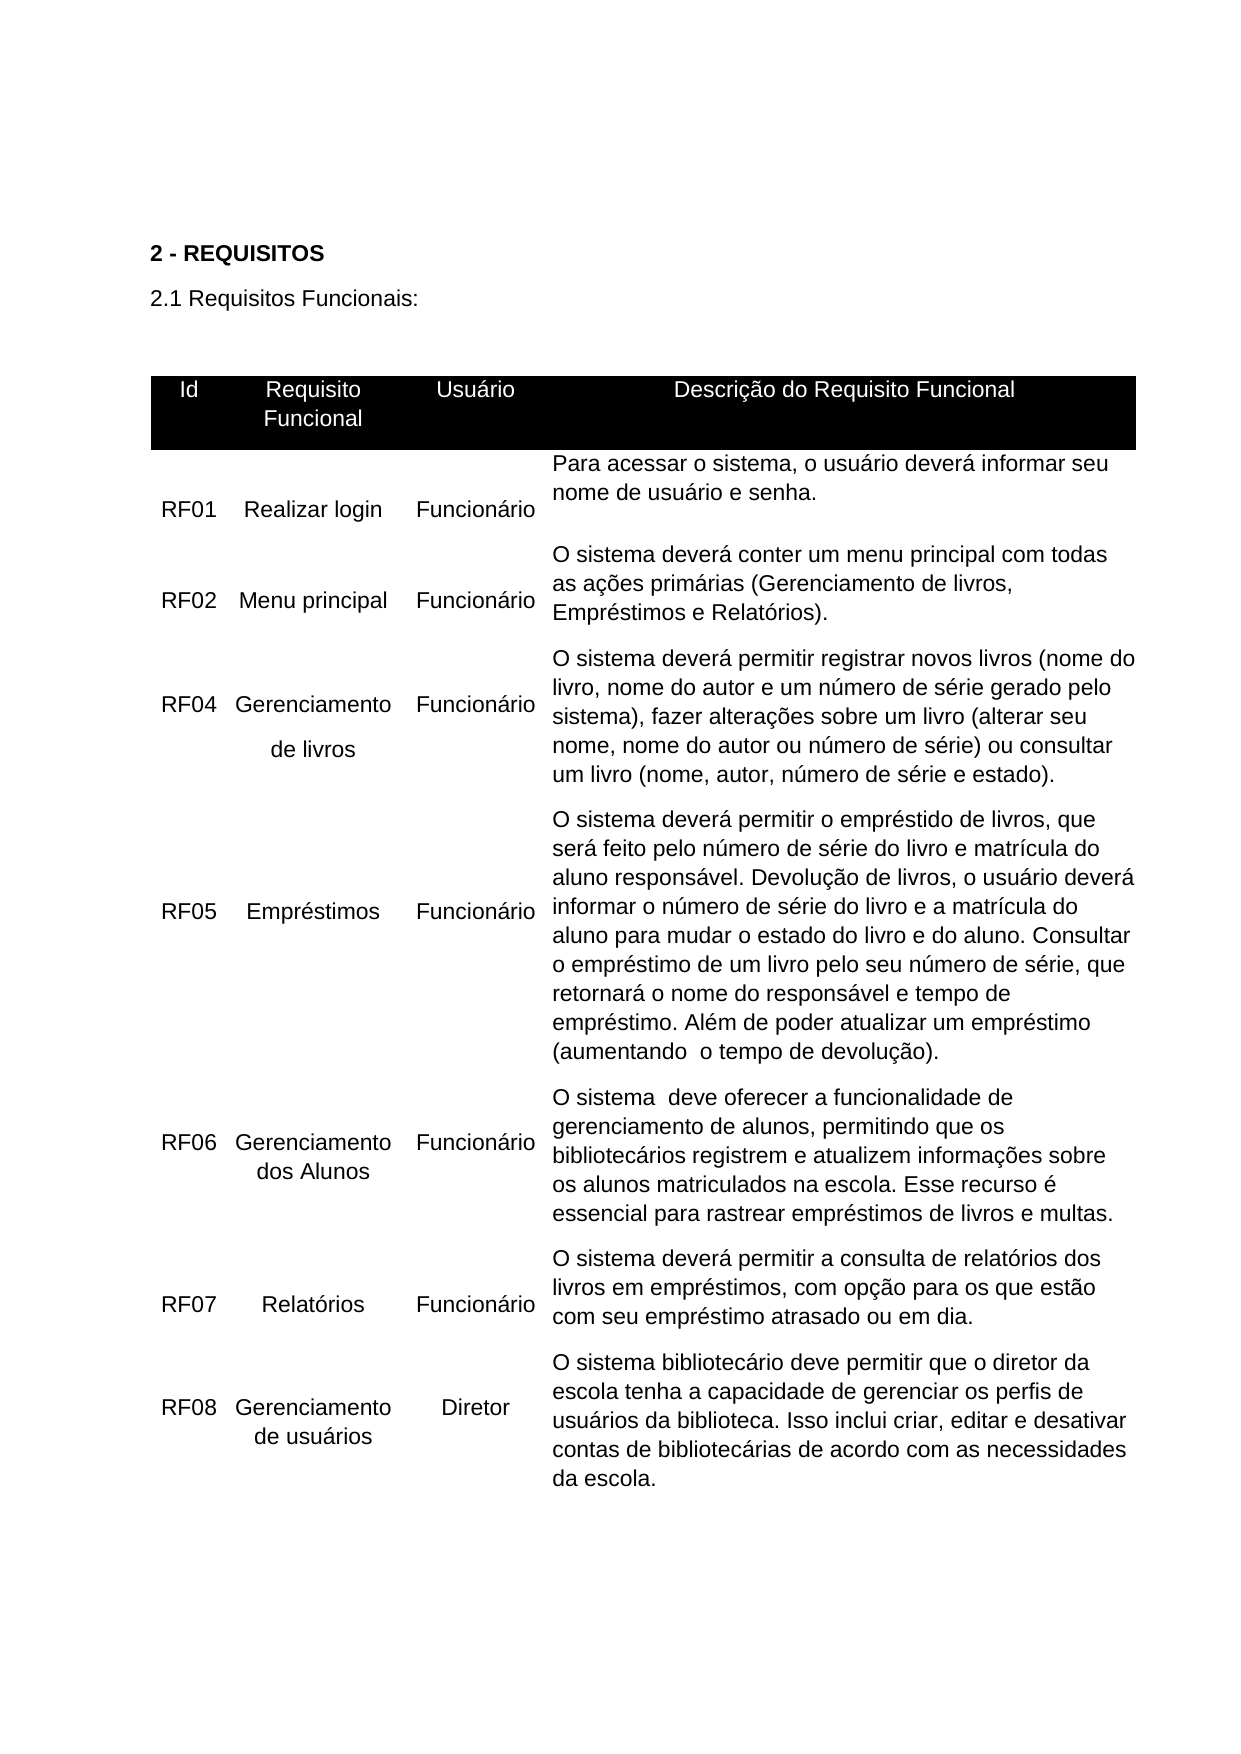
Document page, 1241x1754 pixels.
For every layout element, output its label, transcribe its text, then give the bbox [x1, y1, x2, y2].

table_cell O sistema deverá conter um menu principal com todas as ações primárias (Gerenciamento de livros, Empréstimos e Relatórios). [552, 541, 1136, 645]
table_cell Funcionário [399, 450, 552, 541]
table_cell O sistema deve oferecer a funcionalidade de gerenciamento de alunos, permitindo que os bibliotecários registrem e atualizem informações sobre os alunos matriculados na escola. Esse recurso é essencial para rastrear empréstimos de livros e multas. [552, 1084, 1136, 1245]
table_cell O sistema deverá permitir registrar novos livros (nome do livro, nome do autor e um número de série gerado pelo sistema), fazer alterações sobre um livro (alterar seu nome, nome do autor ou número de série) ou consultar um livro (nome, autor, número de série e estado). [552, 645, 1136, 806]
table_cell RF01 [151, 450, 227, 541]
table_cell Funcionário [399, 1084, 552, 1245]
table_cell O sistema deverá permitir a consulta de relatórios dos livros em empréstimos, com opção para os que estão com seu empréstimo atrasado ou em dia. [552, 1245, 1136, 1349]
table_cell Funcionário [399, 1245, 552, 1349]
table_cell Realizar login [227, 450, 399, 541]
table_cell RF02 [151, 541, 227, 645]
table_cell Menu principal [227, 541, 399, 645]
table_cell Funcionário [399, 541, 552, 645]
table_header Id [151, 376, 227, 450]
table_header Requisito Funcional [227, 376, 399, 450]
table_cell Gerenciamento dos Alunos [227, 1084, 399, 1245]
table_cell Para acessar o sistema, o usuário deverá informar seu nome de usuário e senha. [552, 450, 1136, 541]
table_cell Gerenciamento de livros [227, 645, 399, 806]
table_cell RF07 [151, 1245, 227, 1349]
table_cell RF06 [151, 1084, 227, 1245]
table_cell Diretor [399, 1349, 552, 1510]
table_cell RF08 [151, 1349, 227, 1510]
table_cell RF04 [151, 645, 227, 806]
table_cell Empréstimos [227, 806, 399, 1084]
table_cell Funcionário [399, 645, 552, 806]
table_cell Funcionário [399, 806, 552, 1084]
table_cell RF05 [151, 806, 227, 1084]
table_cell O sistema deverá permitir o empréstido de livros, que será feito pelo número de série do livro e matrícula do aluno responsável. Devolução de livros, o usuário deverá informar o número de série do livro e a matrícula do aluno para mudar o estado do livro e do aluno. Consultar o empréstimo de um livro pelo seu número de série, que retornará o nome do responsável e tempo de empréstimo. Além de poder atualizar um empréstimo (aumentando o tempo de devolução). [552, 806, 1136, 1084]
text 2 - REQUISITOS [150, 240, 1090, 267]
table_cell Relatórios [227, 1245, 399, 1349]
table_cell Gerenciamento de usuários [227, 1349, 399, 1510]
table_header Descrição do Requisito Funcional [552, 376, 1136, 450]
table_header Usuário [399, 376, 552, 450]
text 2.1 Requisitos Funcionais: [150, 285, 1090, 312]
table_cell O sistema bibliotecário deve permitir que o diretor da escola tenha a capacidade de gerenciar os perfis de usuários da biblioteca. Isso inclui criar, editar e desativar contas de bibliotecárias de acordo com as necessidades da escola. [552, 1349, 1136, 1510]
